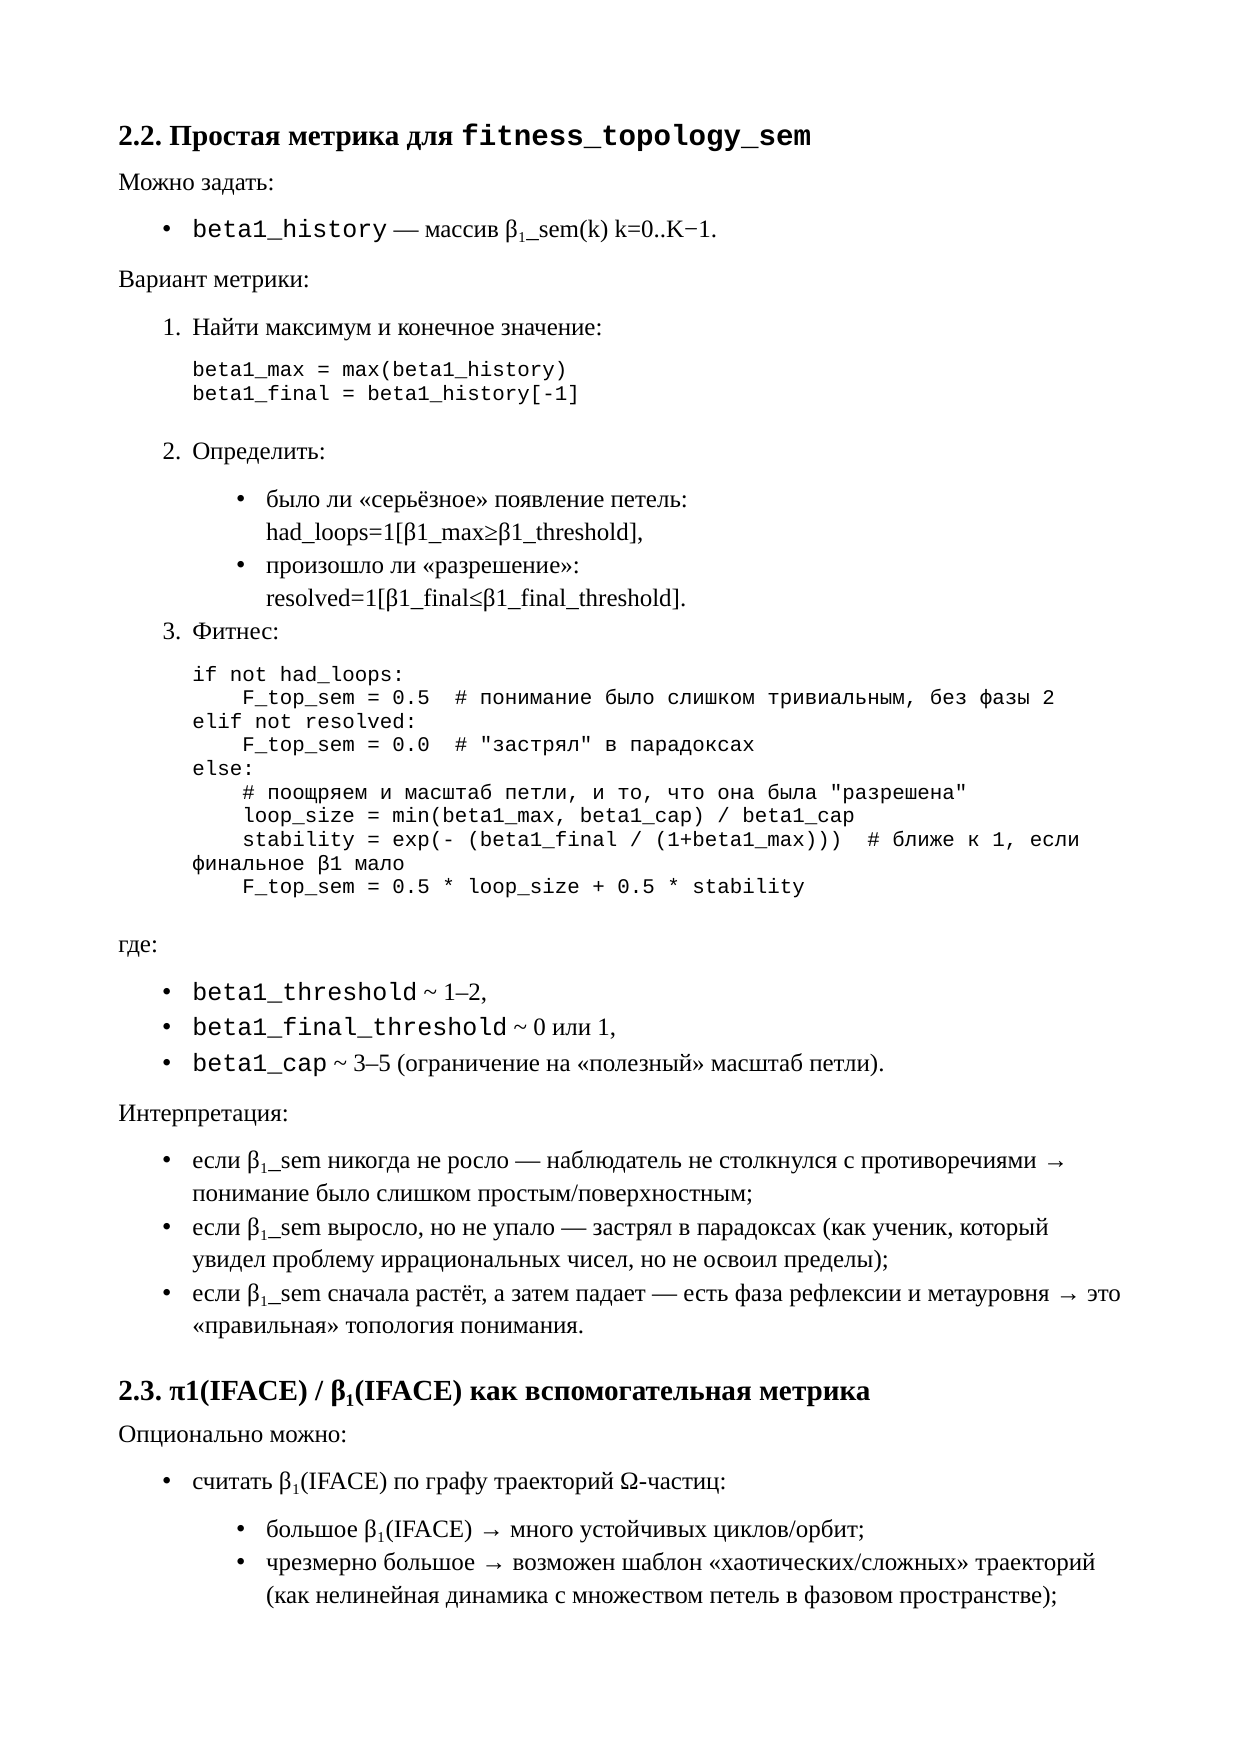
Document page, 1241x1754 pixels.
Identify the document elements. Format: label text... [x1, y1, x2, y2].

list loop_size = min(beta1_max, beta1_cap) / beta1_cap [162, 805, 1122, 829]
list чрезмерно большое → возможен шаблон «хаотических/сложных» траекторий (как нелинейная динамика с множеством петель в фазовом пространстве); [236, 1547, 1122, 1609]
list Фитнес: [162, 616, 1122, 645]
list stability = exp(- (beta1_final / (1+beta1_max))) # ближе к 1, если финальное β1 мало [162, 829, 1122, 876]
list Определить: [162, 436, 1122, 465]
list beta1_final_threshold ~ 0 или 1, [162, 1012, 1122, 1043]
text где: [118, 929, 1122, 958]
subtitle 2.3. π1(IFACE) / β₁(IFACE) как вспомогательная метрика [118, 1373, 1122, 1406]
list elif not resolved: [162, 711, 1122, 734]
list если β₁_sem выросло, но не упало — застрял в парадоксах (как ученик, который увидел проблему иррациональных чисел, но не освоил пределы); [162, 1212, 1122, 1273]
list было ли «серьёзное» появление петель: had_loops=1[β1_max≥β1_threshold], [236, 484, 1122, 546]
text Опционально можно: [118, 1419, 1122, 1448]
list beta1_cap ~ 3–5 (ограничение на «полезный» масштаб петли). [162, 1048, 1122, 1079]
list произошло ли «разрешение»: resolved=1[β1_final≤β1_final_threshold]. [236, 550, 1122, 612]
text Вариант метрики: [118, 264, 1122, 293]
list beta1_threshold ~ 1–2, [162, 977, 1122, 1008]
text Можно задать: [118, 167, 1122, 195]
list # поощряем и масштаб петли, и то, что она была "разрешена" [162, 782, 1122, 805]
list beta1_max = max(beta1_history) [162, 359, 1122, 383]
list else: [162, 758, 1122, 782]
list большое β₁(IFACE) → много устойчивых циклов/орбит; [236, 1514, 1122, 1543]
list beta1_history — массив β₁_sem(k) k=0..K−1. [162, 214, 1122, 245]
text Интерпретация: [118, 1098, 1122, 1127]
list если β₁_sem никогда не росло — наблюдатель не столкнулся с противоречиями → понимание было слишком простым/поверхностным; [162, 1146, 1122, 1207]
list F_top_sem = 0.5 # понимание было слишком тривиальным, без фазы 2 [162, 687, 1122, 711]
list F_top_sem = 0.0 # "застрял" в парадоксах [162, 734, 1122, 758]
list если β₁_sem сначала растёт, а затем падает — есть фаза рефлексии и метауровня → это «правильная» топология понимания. [162, 1278, 1122, 1339]
subtitle 2.2. Простая метрика для fitness_topology_sem [118, 118, 1122, 154]
list beta1_final = beta1_history[-1] [162, 383, 1122, 407]
list считать β₁(IFACE) по графу траекторий Ω‑частиц: [162, 1466, 1122, 1495]
list if not had_loops: [162, 663, 1122, 687]
list F_top_sem = 0.5 * loop_size + 0.5 * stability [162, 876, 1122, 900]
list Найти максимум и конечное значение: [162, 312, 1122, 341]
